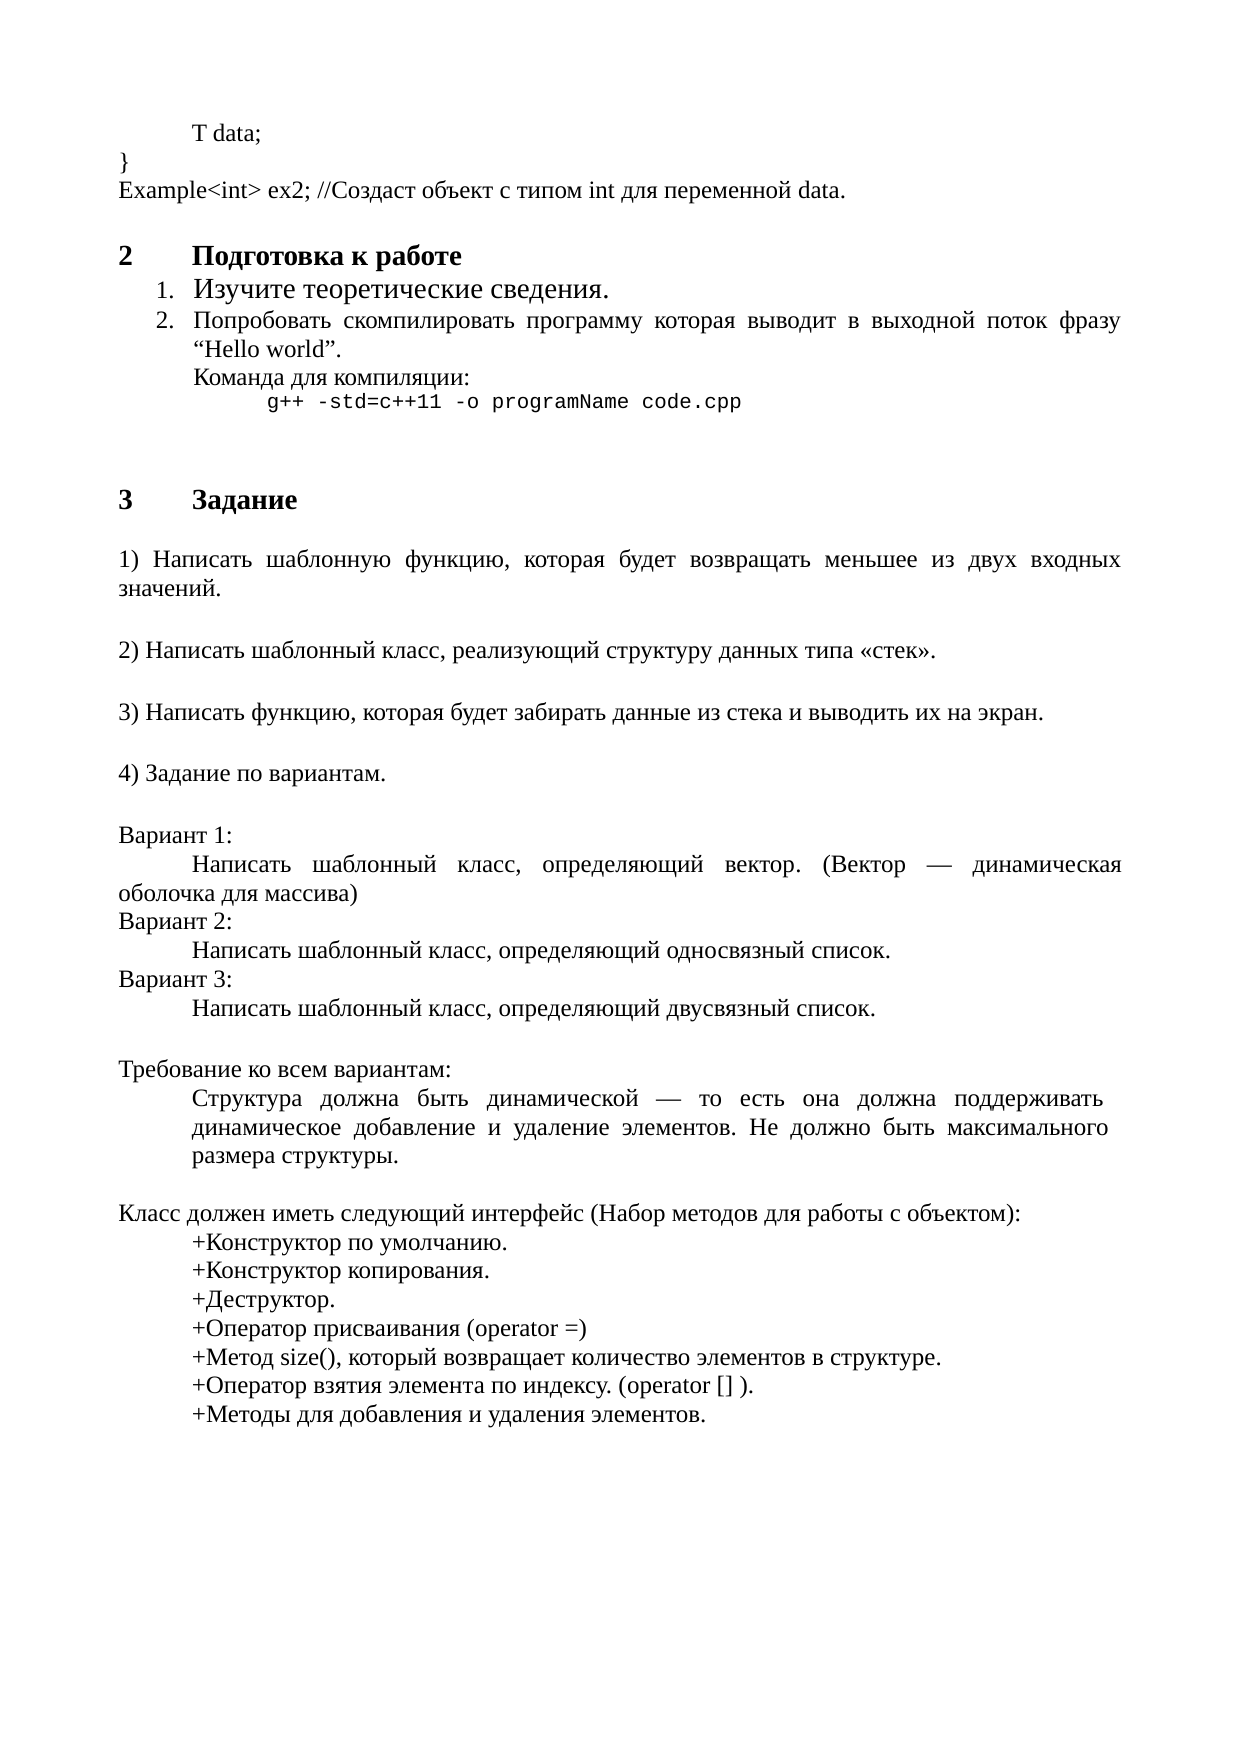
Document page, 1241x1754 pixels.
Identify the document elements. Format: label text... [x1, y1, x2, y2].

list Попробовать скомпилировать программу которая выводит в выходной поток фразу “Hello world”. [156, 305, 1122, 362]
text Вариант 1: [118, 820, 1122, 849]
text Вариант 2: [118, 906, 1122, 935]
text 4) Задание по вариантам. [118, 758, 1122, 787]
text Написать шаблонный класс, определяющий односвязный список. [118, 935, 1122, 964]
list Команда для компиляции: [156, 362, 1122, 391]
text Структура должна быть динамической — то есть она должна поддерживать динамическое добавление и удаление элементов. Не должно быть максимального размера структуры. [118, 1083, 1122, 1169]
text 3 Задание [118, 482, 1122, 516]
text Вариант 3: [118, 964, 1122, 993]
text +Оператор взятия элемента по индексу. (operator [] ). [118, 1371, 1122, 1399]
text +Конструктор копирования. [118, 1256, 1122, 1284]
text +Конструктор по умолчанию. [118, 1227, 1122, 1256]
text +Деструктор. [118, 1284, 1122, 1313]
text } [118, 147, 1122, 176]
text Написать шаблонный класс, определяющий вектор. (Вектор — динамическая оболочка для массива) [118, 849, 1122, 906]
text Требование ко всем вариантам: [118, 1054, 1122, 1083]
text Класс должен иметь следующий интерфейс (Набор методов для работы с объектом): [118, 1198, 1122, 1227]
list Изучите теоретические сведения. [156, 271, 1122, 305]
text Написать шаблонный класс, определяющий двусвязный список. [118, 993, 1122, 1021]
text 2) Написать шаблонный класс, реализующий структуру данных типа «стек». [118, 635, 1122, 663]
text +Метод size(), который возвращает количество элементов в структуре. [118, 1342, 1122, 1371]
list 2 Подготовка к работе [118, 238, 1122, 271]
text Example<int> ex2; //Создаст объект с типом int для переменной data. [118, 176, 1122, 204]
text T data; [118, 118, 1122, 147]
text +Оператор присваивания (operator =) [118, 1313, 1122, 1342]
list g++ -std=c++11 -o programName code.cpp [156, 391, 1122, 415]
text 3) Написать функцию, которая будет забирать данные из стека и выводить их на экран. [118, 697, 1122, 725]
text +Методы для добавления и удаления элементов. [118, 1399, 1122, 1428]
text 1) Написать шаблонную функцию, которая будет возвращать меньшее из двух входных значений. [118, 544, 1122, 602]
